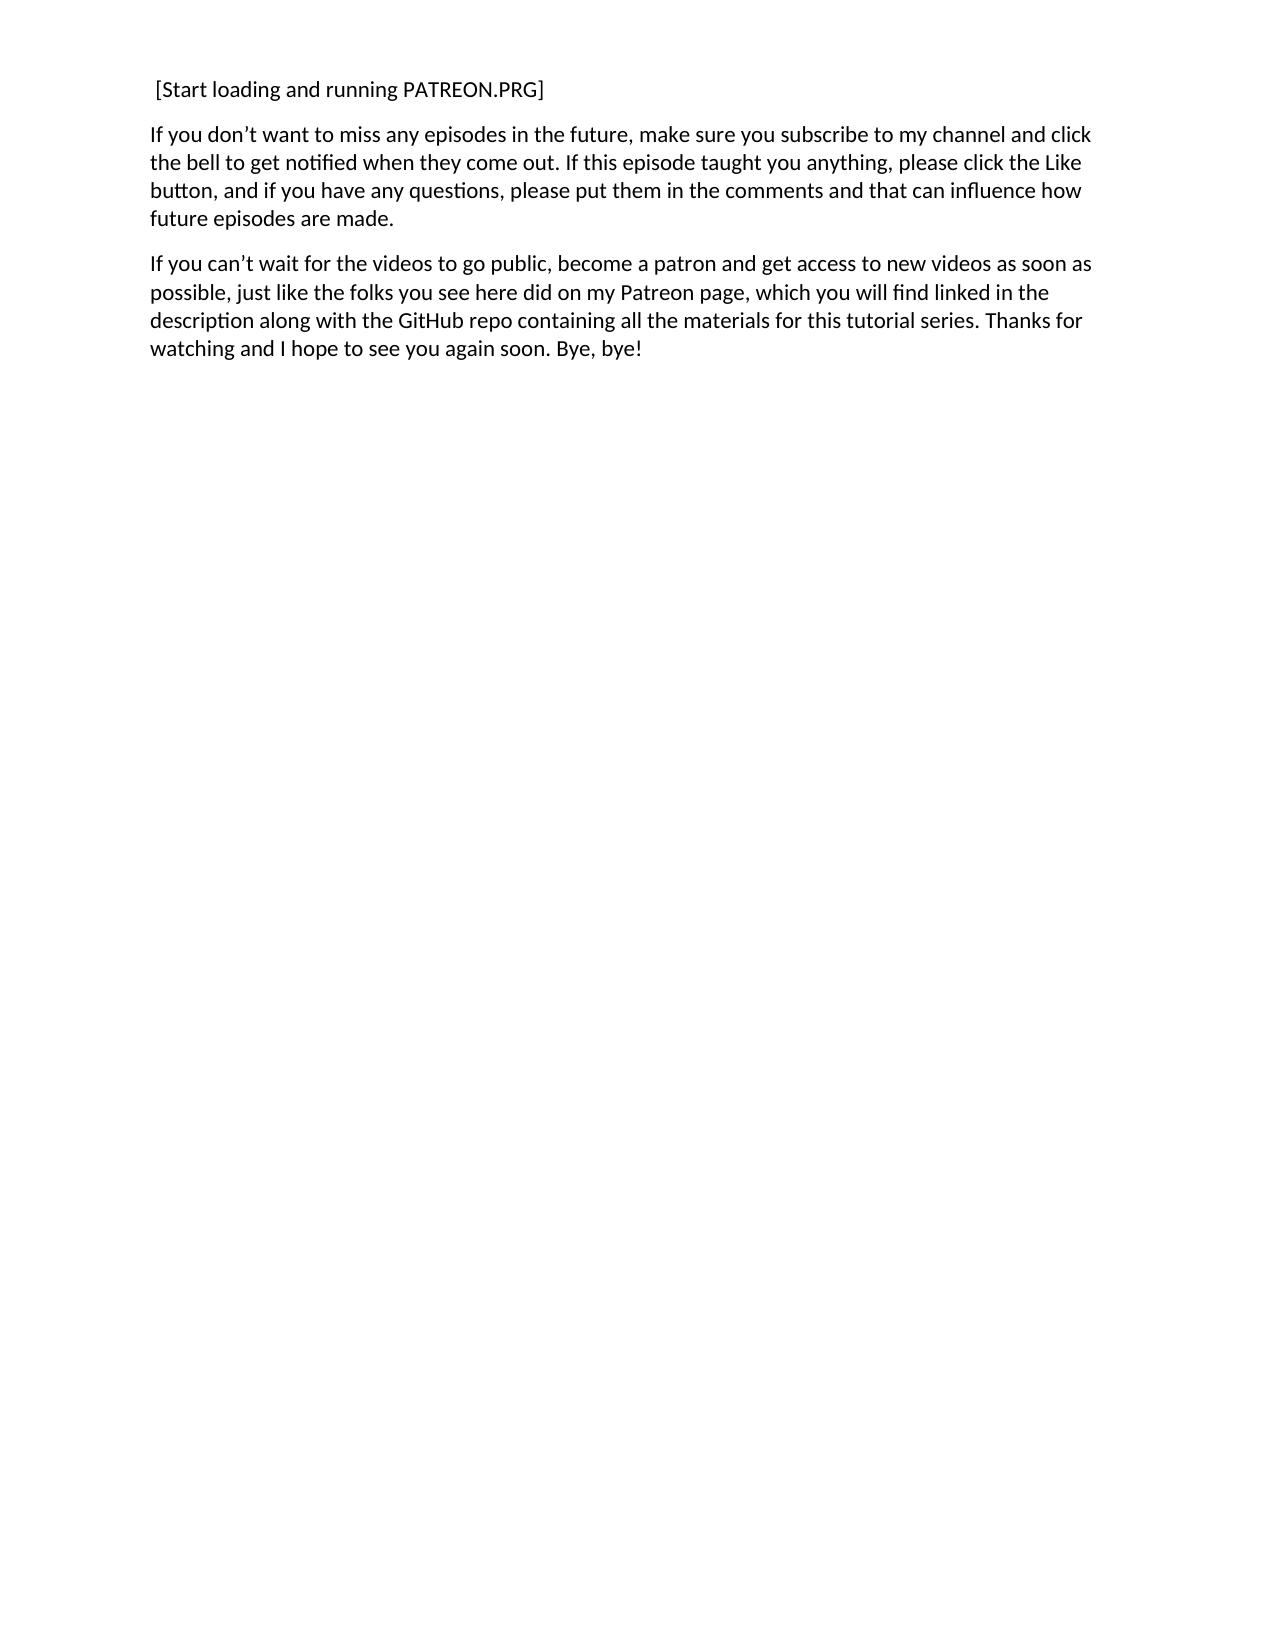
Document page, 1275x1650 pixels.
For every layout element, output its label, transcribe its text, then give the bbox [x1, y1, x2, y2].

text If you can’t wait for the videos to go public, become a patron and get access to new videos as soon as possible, just like the folks you see here did on my Patreon page, which you will find linked in the description along with the GitHub repo containing all the materials for this tutorial series. Thanks for watching and I hope to see you again soon. Bye, bye! [150, 249, 1125, 362]
text If you don’t want to miss any episodes in the future, make sure you subscribe to my channel and click the bell to get notified when they come out. If this episode taught you anything, please click the Like button, and if you have any questions, please put them in the comments and that can influence how future episodes are made. [150, 120, 1125, 233]
text [Start loading and running PATREON.PRG] [150, 75, 1125, 103]
